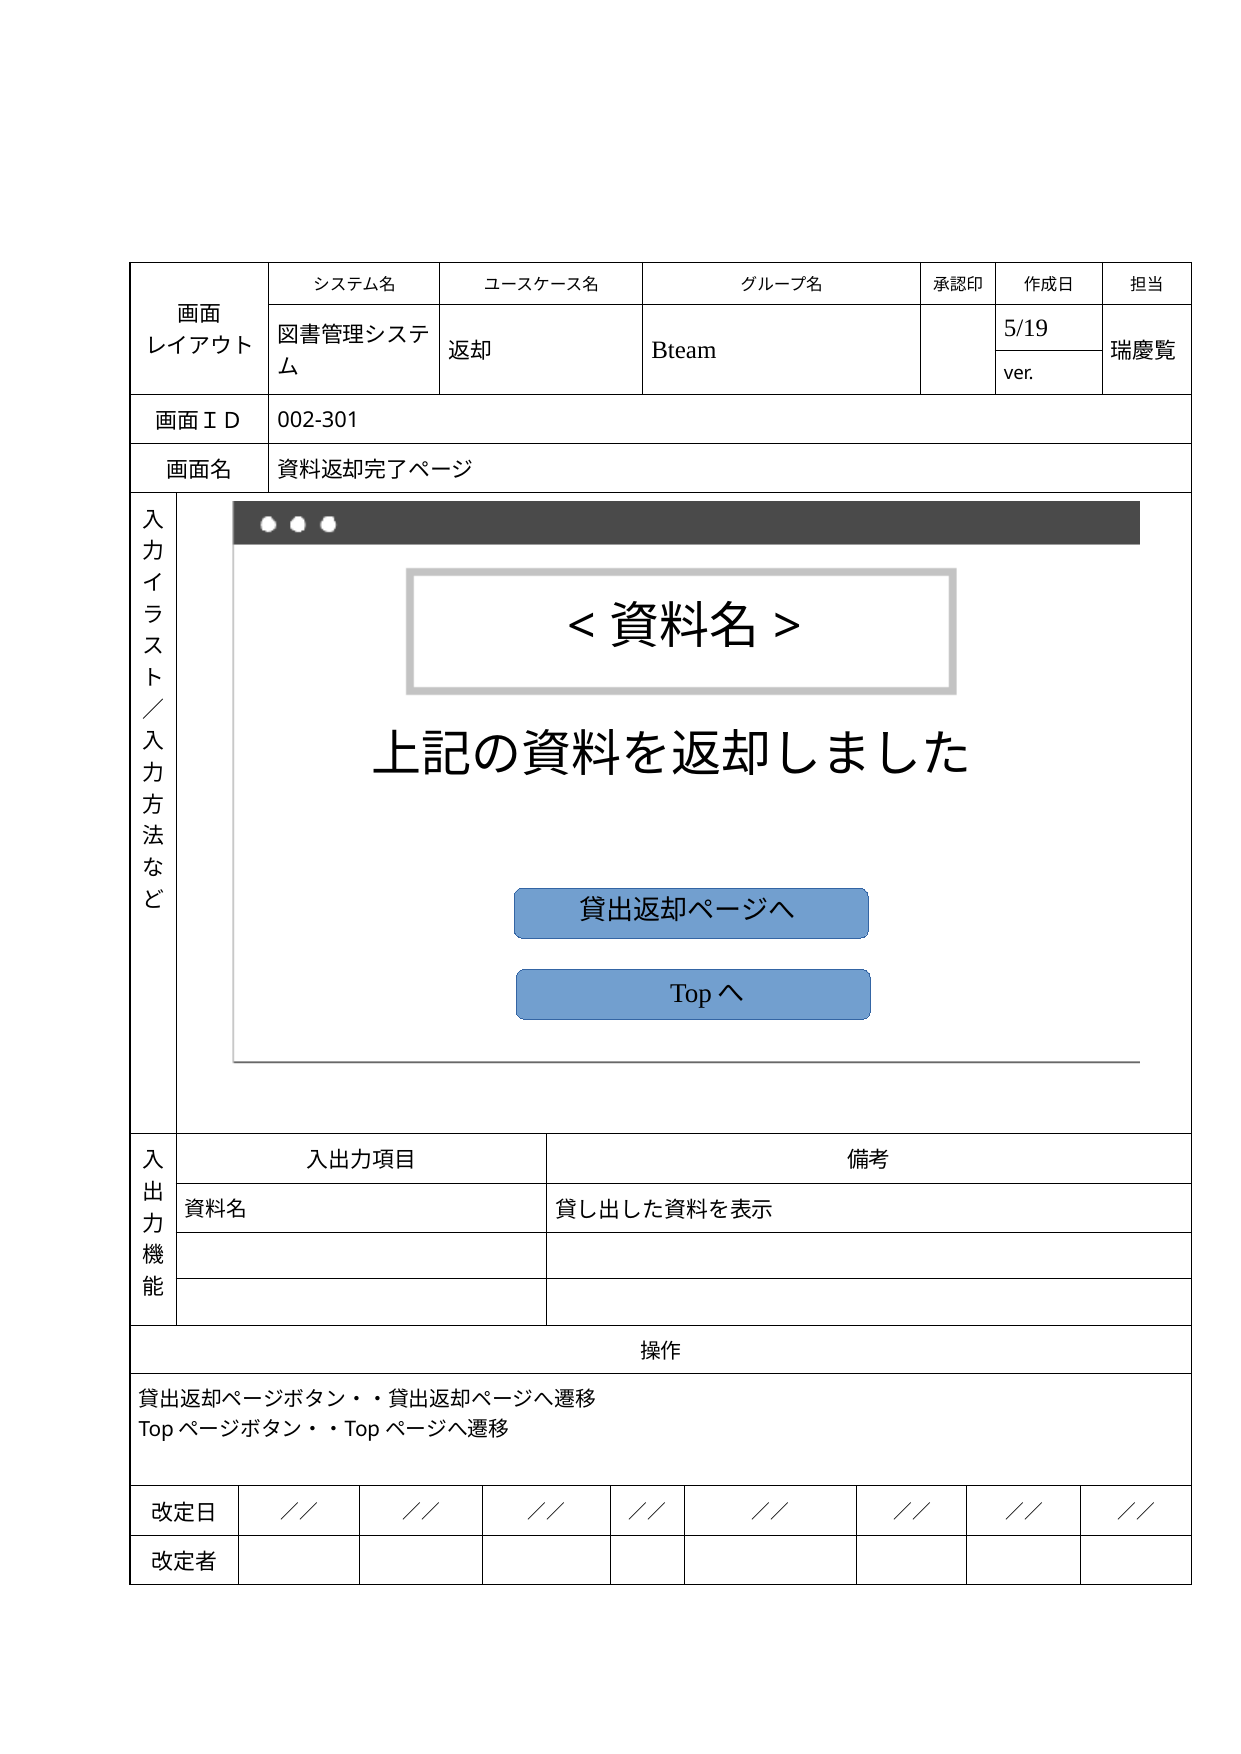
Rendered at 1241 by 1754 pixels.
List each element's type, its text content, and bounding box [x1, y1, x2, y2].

table_cell [1081, 1536, 1191, 1584]
table_cell 備考 [547, 1134, 1191, 1182]
table_cell [360, 1536, 482, 1584]
table_cell 画面名 [131, 444, 268, 492]
table_cell 画面ＩＤ [131, 395, 268, 443]
table_cell [967, 1536, 1080, 1584]
table_cell 図書管理システム [269, 305, 439, 393]
table_cell [685, 1536, 856, 1584]
table_cell [547, 1279, 1191, 1324]
table_header 画面 レイアウト [131, 263, 268, 393]
table_cell 002-301 [269, 395, 1191, 443]
table_cell 貸し出した資料を表示 [547, 1184, 1191, 1232]
table_cell ／／ [611, 1486, 684, 1535]
table_cell 入出力機能 [131, 1134, 176, 1324]
table_cell 操作 [131, 1326, 1191, 1372]
table_cell ／／ [967, 1486, 1080, 1535]
table_cell 返却 [440, 305, 642, 393]
table_cell 改定者 [131, 1536, 238, 1584]
table_cell [177, 493, 1191, 1133]
table_header システム名 [269, 263, 439, 304]
table_cell [177, 1279, 546, 1324]
table_header グループ名 [643, 263, 920, 304]
table_cell [857, 1536, 966, 1584]
table_cell 入力イラスト／入力方法など [131, 493, 176, 1133]
table_cell [921, 305, 995, 393]
table_cell ／／ [239, 1486, 359, 1535]
table_header ユースケース名 [440, 263, 642, 304]
table_cell Bteam [643, 305, 920, 393]
table_cell ／／ [1081, 1486, 1191, 1535]
table_cell 入出力項目 [177, 1134, 546, 1182]
table_cell 瑞慶覧 [1103, 305, 1191, 393]
table_cell [483, 1536, 610, 1584]
table_header 承認印 [921, 263, 995, 304]
table_cell 資料名 [177, 1184, 546, 1232]
table_cell 資料返却完了ページ [269, 444, 1191, 492]
table_cell ／／ [857, 1486, 966, 1535]
table_cell [611, 1536, 684, 1584]
table_header 担当 [1103, 263, 1191, 304]
table_cell [547, 1233, 1191, 1278]
table_cell ver. [996, 351, 1102, 393]
table_cell ／／ [360, 1486, 482, 1535]
table_header 作成日 [996, 263, 1102, 304]
table_cell 改定日 [131, 1486, 238, 1535]
table_cell [177, 1233, 546, 1278]
table_cell ／／ [483, 1486, 610, 1535]
picture [228, 501, 1140, 1068]
table_cell 貸出返却ページボタン・・貸出返却ページへ遷移 Topページボタン・・Topページへ遷移 [131, 1374, 1191, 1485]
table_cell [239, 1536, 359, 1584]
table_cell ／／ [685, 1486, 856, 1535]
table_cell 5/19 [996, 305, 1102, 350]
